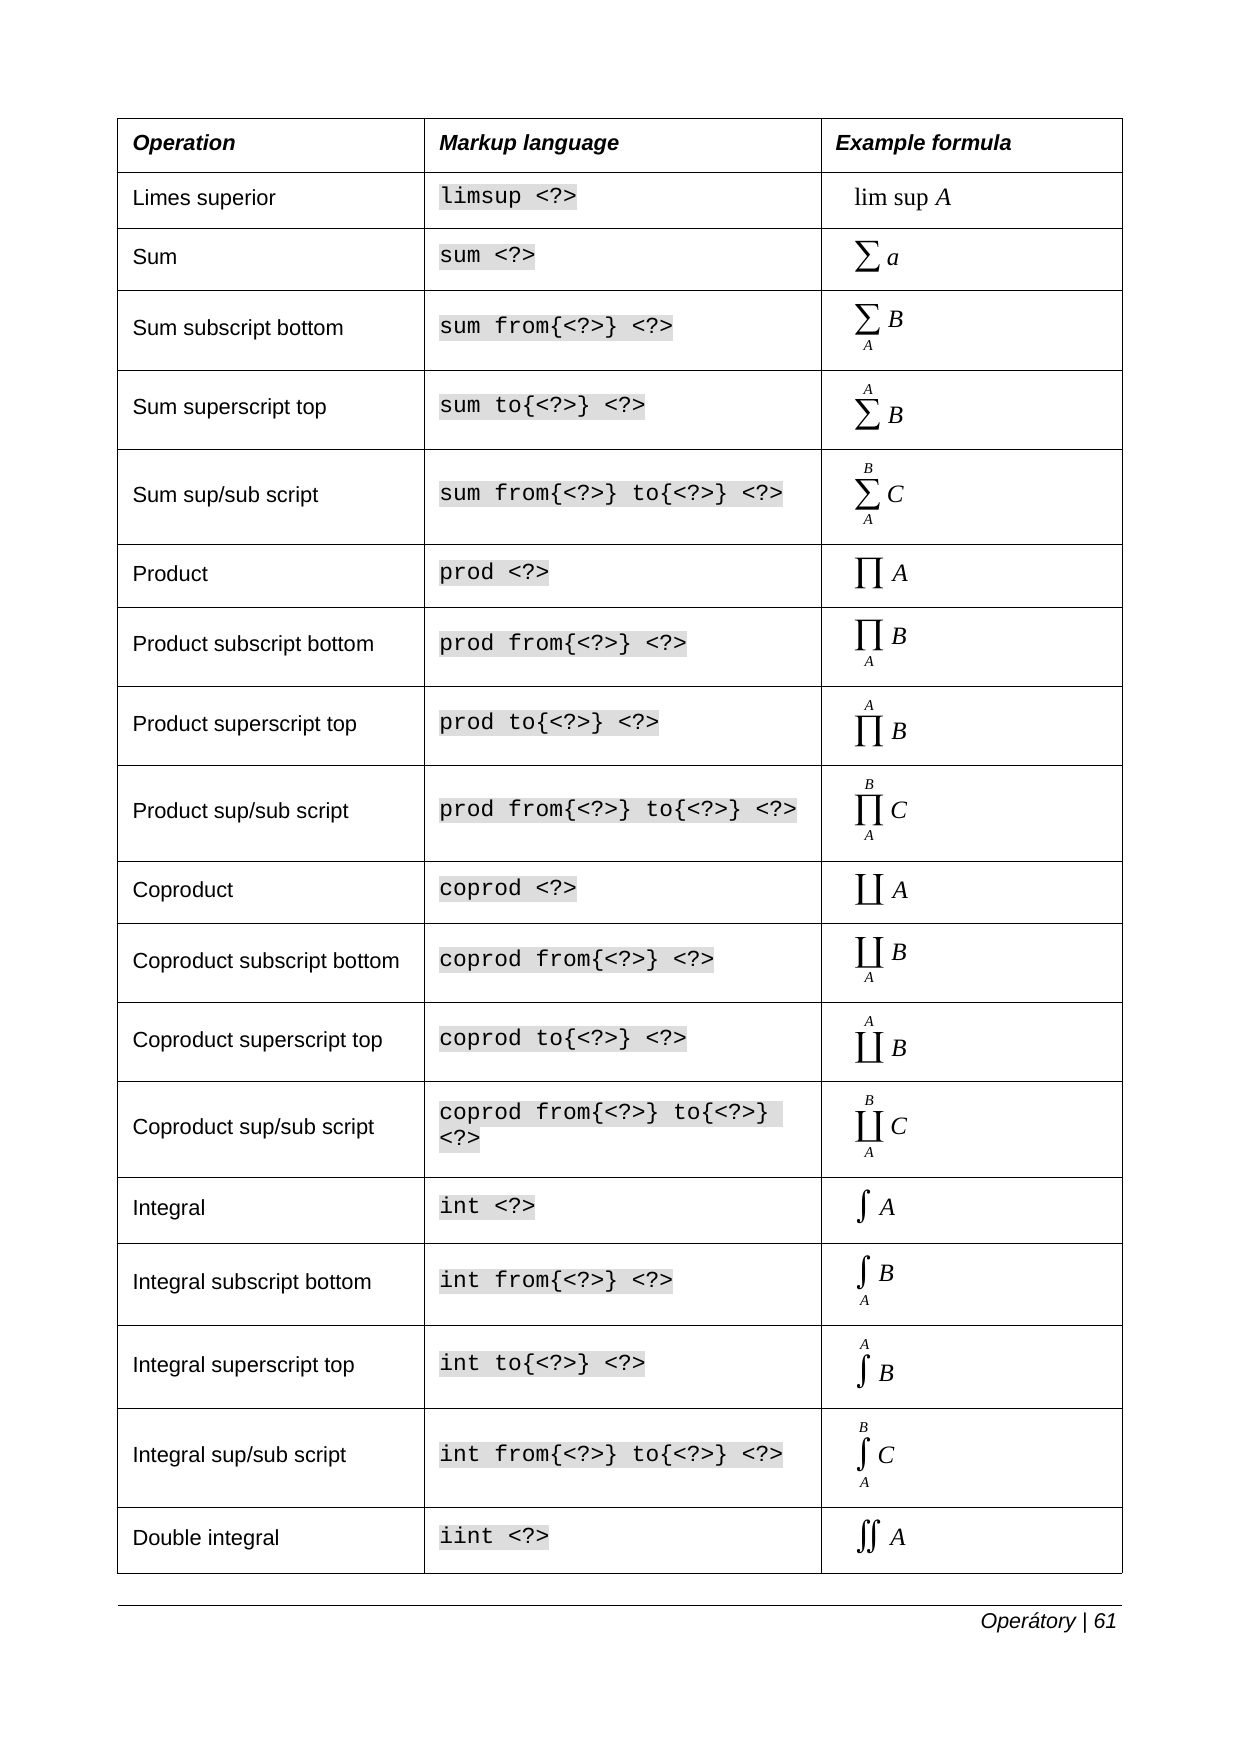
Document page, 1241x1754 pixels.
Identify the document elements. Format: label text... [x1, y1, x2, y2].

table_cell prod from{<?>} to{<?>} <?> [425, 766, 821, 861]
table_cell [822, 173, 1122, 228]
table_cell [822, 1082, 1122, 1177]
table_cell [822, 371, 1122, 449]
table_cell [822, 1409, 1122, 1507]
table_cell Product sup/sub script [118, 766, 424, 861]
table_cell Integral superscript top [118, 1326, 424, 1408]
table_cell prod <?> [425, 545, 821, 607]
table_cell [822, 1003, 1122, 1081]
table_cell Sum sup/sub script [118, 450, 424, 544]
table_header Operation [118, 119, 424, 172]
table_cell sum from{<?>} <?> [425, 291, 821, 369]
table_cell Sum superscript top [118, 371, 424, 449]
table_header Markup language [425, 119, 821, 172]
table_cell [822, 1508, 1122, 1573]
table_cell Double integral [118, 1508, 424, 1573]
table_cell iint <?> [425, 1508, 821, 1573]
table_cell coprod <?> [425, 862, 821, 923]
table_cell sum <?> [425, 229, 821, 290]
table_cell Coproduct superscript top [118, 1003, 424, 1081]
table_cell Product subscript bottom [118, 608, 424, 686]
table_cell Product [118, 545, 424, 607]
table_cell Product superscript top [118, 687, 424, 765]
table_cell [822, 1244, 1122, 1325]
table_cell [822, 924, 1122, 1002]
table_cell [822, 1178, 1122, 1243]
table_cell Integral sup/sub script [118, 1409, 424, 1507]
table_cell prod to{<?>} <?> [425, 687, 821, 765]
table_cell [822, 229, 1122, 290]
table_header Example formula [822, 119, 1122, 172]
table_cell limsup <?> [425, 173, 821, 228]
table_cell coprod to{<?>} <?> [425, 1003, 821, 1081]
table_cell Coproduct sup/sub script [118, 1082, 424, 1177]
table_cell Coproduct subscript bottom [118, 924, 424, 1002]
table_cell prod from{<?>} <?> [425, 608, 821, 686]
table_cell sum from{<?>} to{<?>} <?> [425, 450, 821, 544]
table_cell [822, 862, 1122, 923]
table_cell [822, 687, 1122, 765]
table_cell [822, 545, 1122, 607]
table_cell int from{<?>} <?> [425, 1244, 821, 1325]
table_cell Integral subscript bottom [118, 1244, 424, 1325]
table_cell [822, 1326, 1122, 1408]
table_cell coprod from{<?>} to{<?>} <?> [425, 1082, 821, 1177]
table_cell int to{<?>} <?> [425, 1326, 821, 1408]
table_cell [822, 450, 1122, 544]
table_cell int <?> [425, 1178, 821, 1243]
table_cell Limes superior [118, 173, 424, 228]
table_cell [822, 608, 1122, 686]
table_cell Integral [118, 1178, 424, 1243]
table_cell int from{<?>} to{<?>} <?> [425, 1409, 821, 1507]
table_cell [822, 291, 1122, 369]
table_cell [822, 766, 1122, 861]
table_cell Sum [118, 229, 424, 290]
table_cell sum to{<?>} <?> [425, 371, 821, 449]
table_cell Coproduct [118, 862, 424, 923]
table_cell Sum subscript bottom [118, 291, 424, 369]
table_cell coprod from{<?>} <?> [425, 924, 821, 1002]
